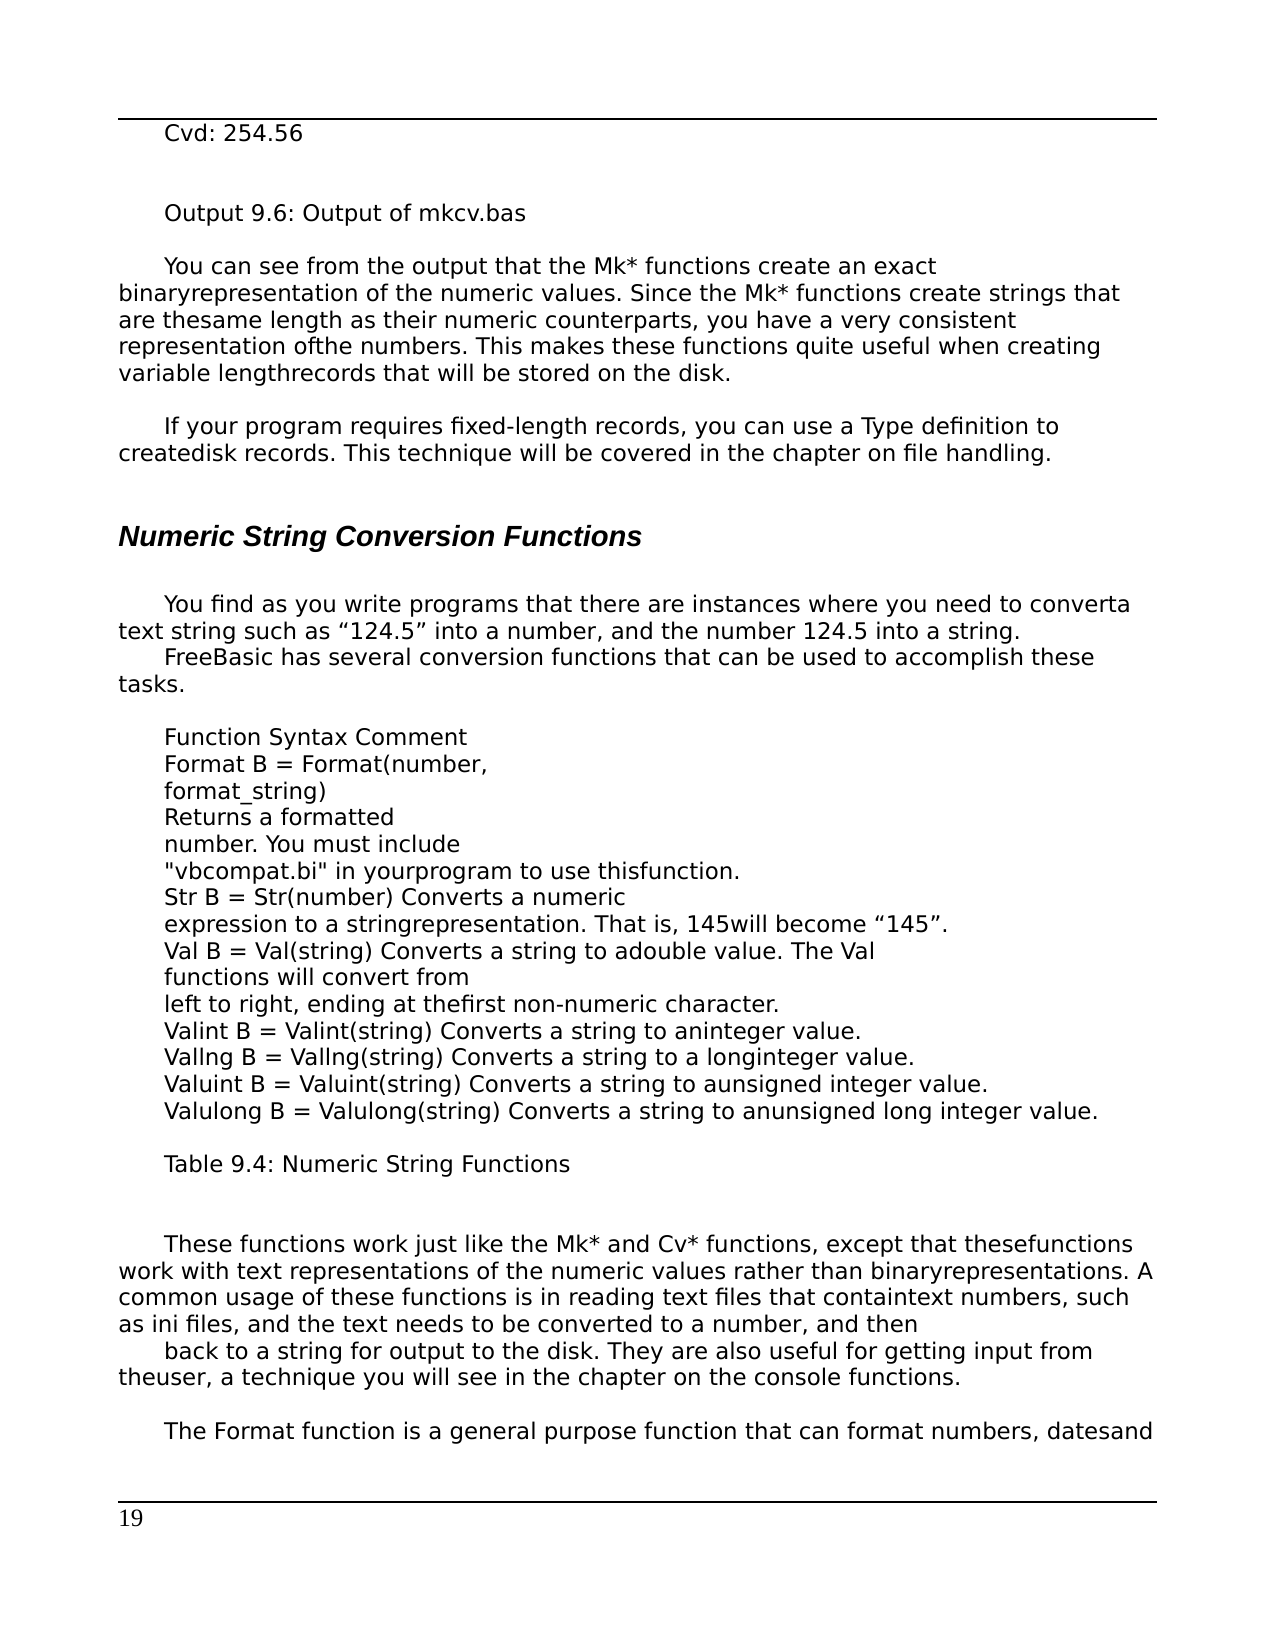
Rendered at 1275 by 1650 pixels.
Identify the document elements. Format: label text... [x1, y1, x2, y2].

text The Format function is a general purpose function that can format numbers, datesand [118, 1418, 1157, 1444]
text Vallng B = Vallng(string) Converts a string to a longinteger value. [118, 1044, 1157, 1071]
text If your program requires fixed-length records, you can use a Type definition to createdisk records. This technique will be covered in the chapter on file handling. [118, 413, 1157, 467]
text FreeBasic has several conversion functions that can be used to accomplish these tasks. [118, 644, 1157, 698]
text Valint B = Valint(string) Converts a string to aninteger value. [118, 1018, 1157, 1044]
text Valulong B = Valulong(string) Converts a string to anunsigned long integer value. [118, 1098, 1157, 1124]
text These functions work just like the Mk* and Cv* functions, except that thesefunctions work with text representations of the numeric values rather than binaryrepresentations. A common usage of these functions is in reading text files that containtext numbers, such as ini files, and the text needs to be converted to a number, and then [118, 1231, 1157, 1338]
text Val B = Val(string) Converts a string to adouble value. The Val [118, 938, 1157, 964]
text Table 9.4: Numeric String Functions [118, 1151, 1157, 1178]
text Function Syntax Comment [118, 724, 1157, 751]
text Returns a formatted [118, 804, 1157, 831]
text format_string) [118, 778, 1157, 804]
text Format B = Format(number, [118, 751, 1157, 778]
text "vbcompat.bi" in yourprogram to use thisfunction. [118, 858, 1157, 884]
text Cvd: 254.56 [118, 120, 1157, 147]
text You can see from the output that the Mk* functions create an exact binaryrepresentation of the numeric values. Since the Mk* functions create strings that are thesame length as their numeric counterparts, you have a very consistent representation ofthe numbers. This makes these functions quite useful when creating variable lengthrecords that will be stored on the disk. [118, 253, 1157, 387]
text expression to a stringrepresentation. That is, 145will become “145”. [118, 911, 1157, 938]
text back to a string for output to the disk. They are also useful for getting input from theuser, a technique you will see in the chapter on the console functions. [118, 1338, 1157, 1391]
text Output 9.6: Output of mkcv.bas [118, 200, 1157, 227]
text You find as you write programs that there are instances where you need to converta text string such as “124.5” into a number, and the number 124.5 into a string. [118, 591, 1157, 644]
text number. You must include [118, 831, 1157, 858]
text Str B = Str(number) Converts a numeric [118, 884, 1157, 911]
text functions will convert from [118, 964, 1157, 991]
subtitle Numeric String Conversion Functions [118, 518, 1157, 552]
text Valuint B = Valuint(string) Converts a string to aunsigned integer value. [118, 1071, 1157, 1098]
text left to right, ending at thefirst non-numeric character. [118, 991, 1157, 1018]
